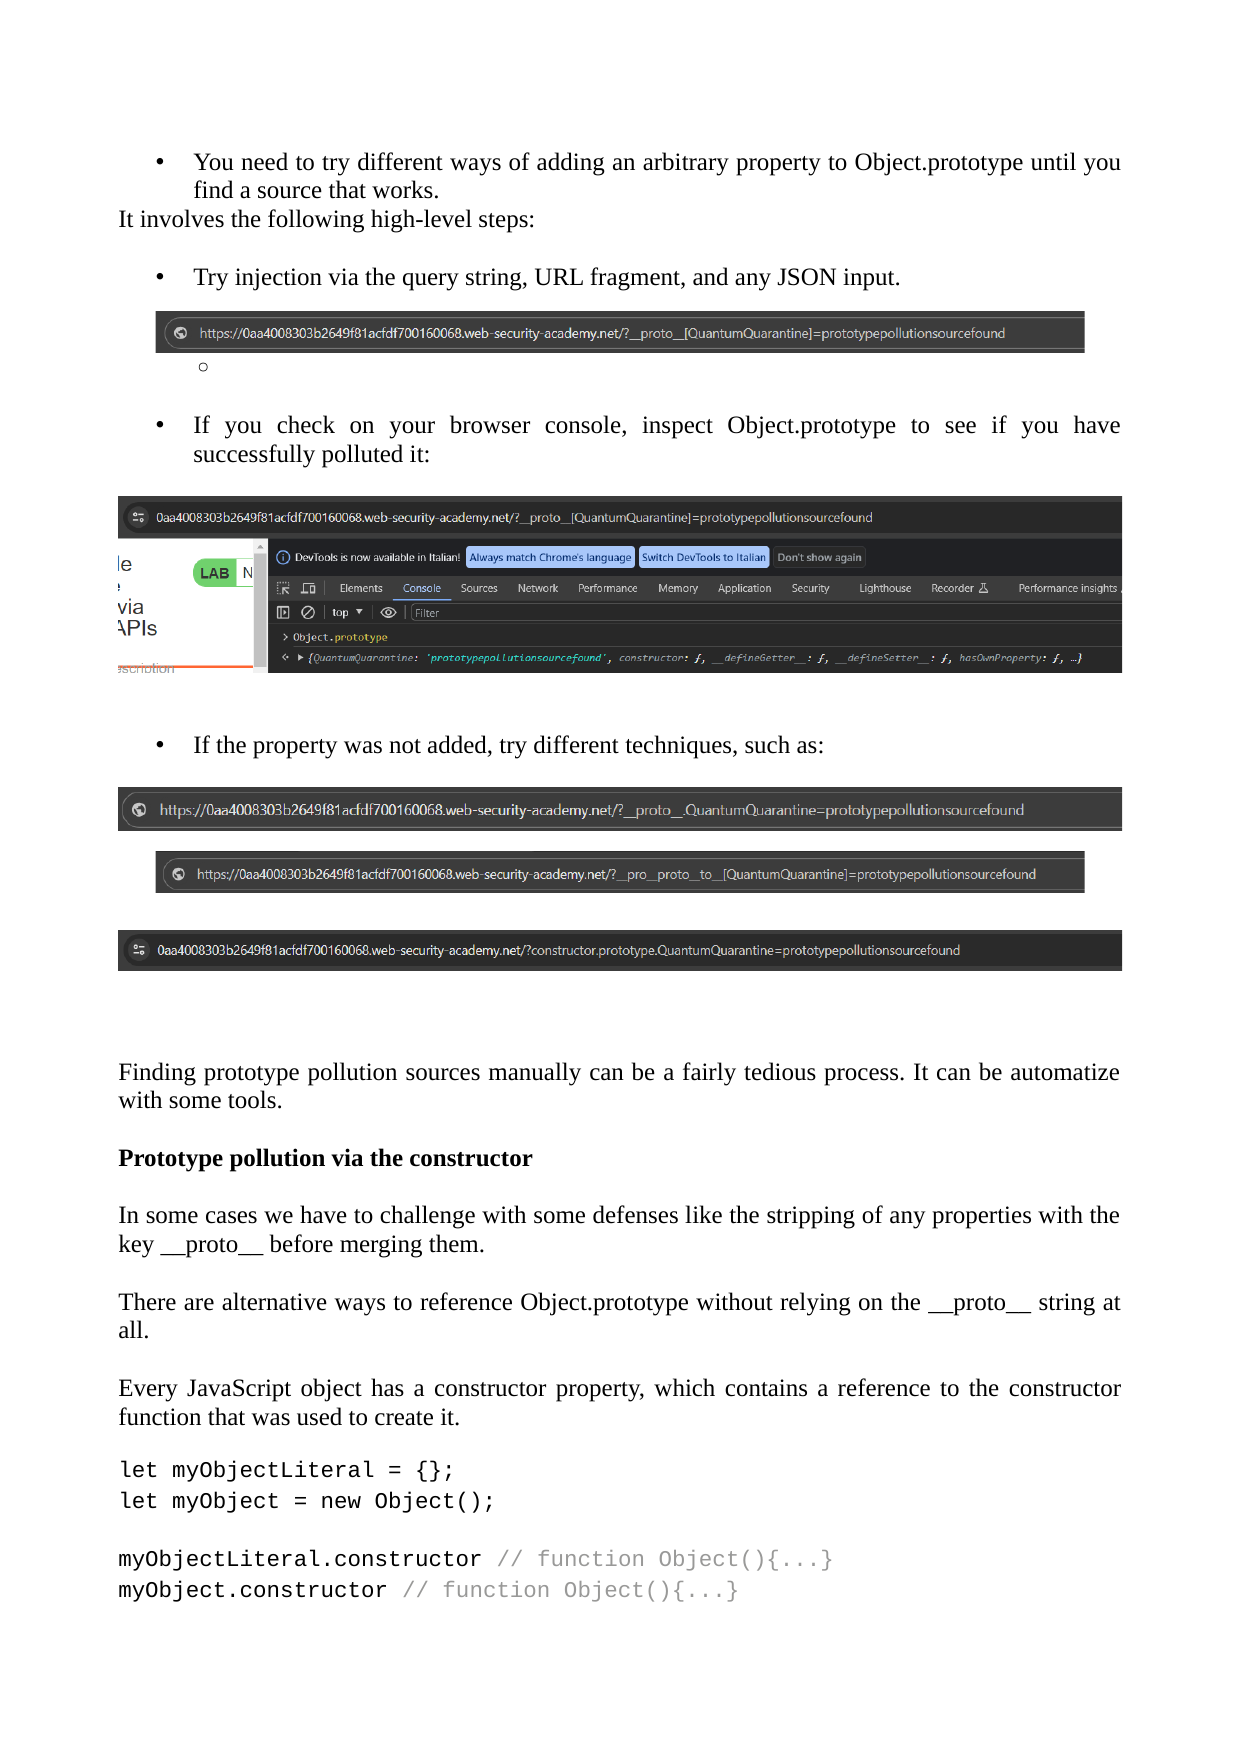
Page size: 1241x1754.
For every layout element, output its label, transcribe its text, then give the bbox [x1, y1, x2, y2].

text In some cases we have to challenge with some defenses like the stripping of any properties with the key __proto__ before merging them. [118, 1200, 1122, 1258]
list If the property was not added, try different techniques, such as: [156, 730, 1122, 759]
text Every JavaScript object has a constructor property, which contains a reference to the constructor function that was used to create it. [118, 1373, 1122, 1430]
list You need to try different ways of adding an arbitrary property to Object.prototype until you find a source that works. [156, 147, 1122, 204]
text Prototype pollution via the constructor [118, 1143, 1122, 1172]
text It involves the following high-level steps: [118, 204, 1122, 233]
text let myObjectLiteral = {}; [118, 1459, 1122, 1485]
list Try injection via the query string, URL fragment, and any JSON input. [156, 262, 1122, 291]
picture [155, 851, 1085, 893]
picture [118, 930, 1123, 971]
text let myObject = new Object(); [118, 1485, 1122, 1515]
picture [118, 787, 1123, 831]
text myObjectLiteral.constructor // function Object(){...} [118, 1543, 1122, 1574]
list If you check on your browser console, inspect Object.prototype to see if you have successfully polluted it: [156, 410, 1122, 468]
picture [155, 311, 1085, 353]
text myObject.constructor // function Object(){...} [118, 1574, 1122, 1604]
text There are alternative ways to reference Object.prototype without relying on the __proto__ string at all. [118, 1287, 1122, 1344]
text Finding prototype pollution sources manually can be a fairly tedious process. It can be automatize with some tools. [118, 1057, 1122, 1114]
picture [118, 496, 1123, 673]
